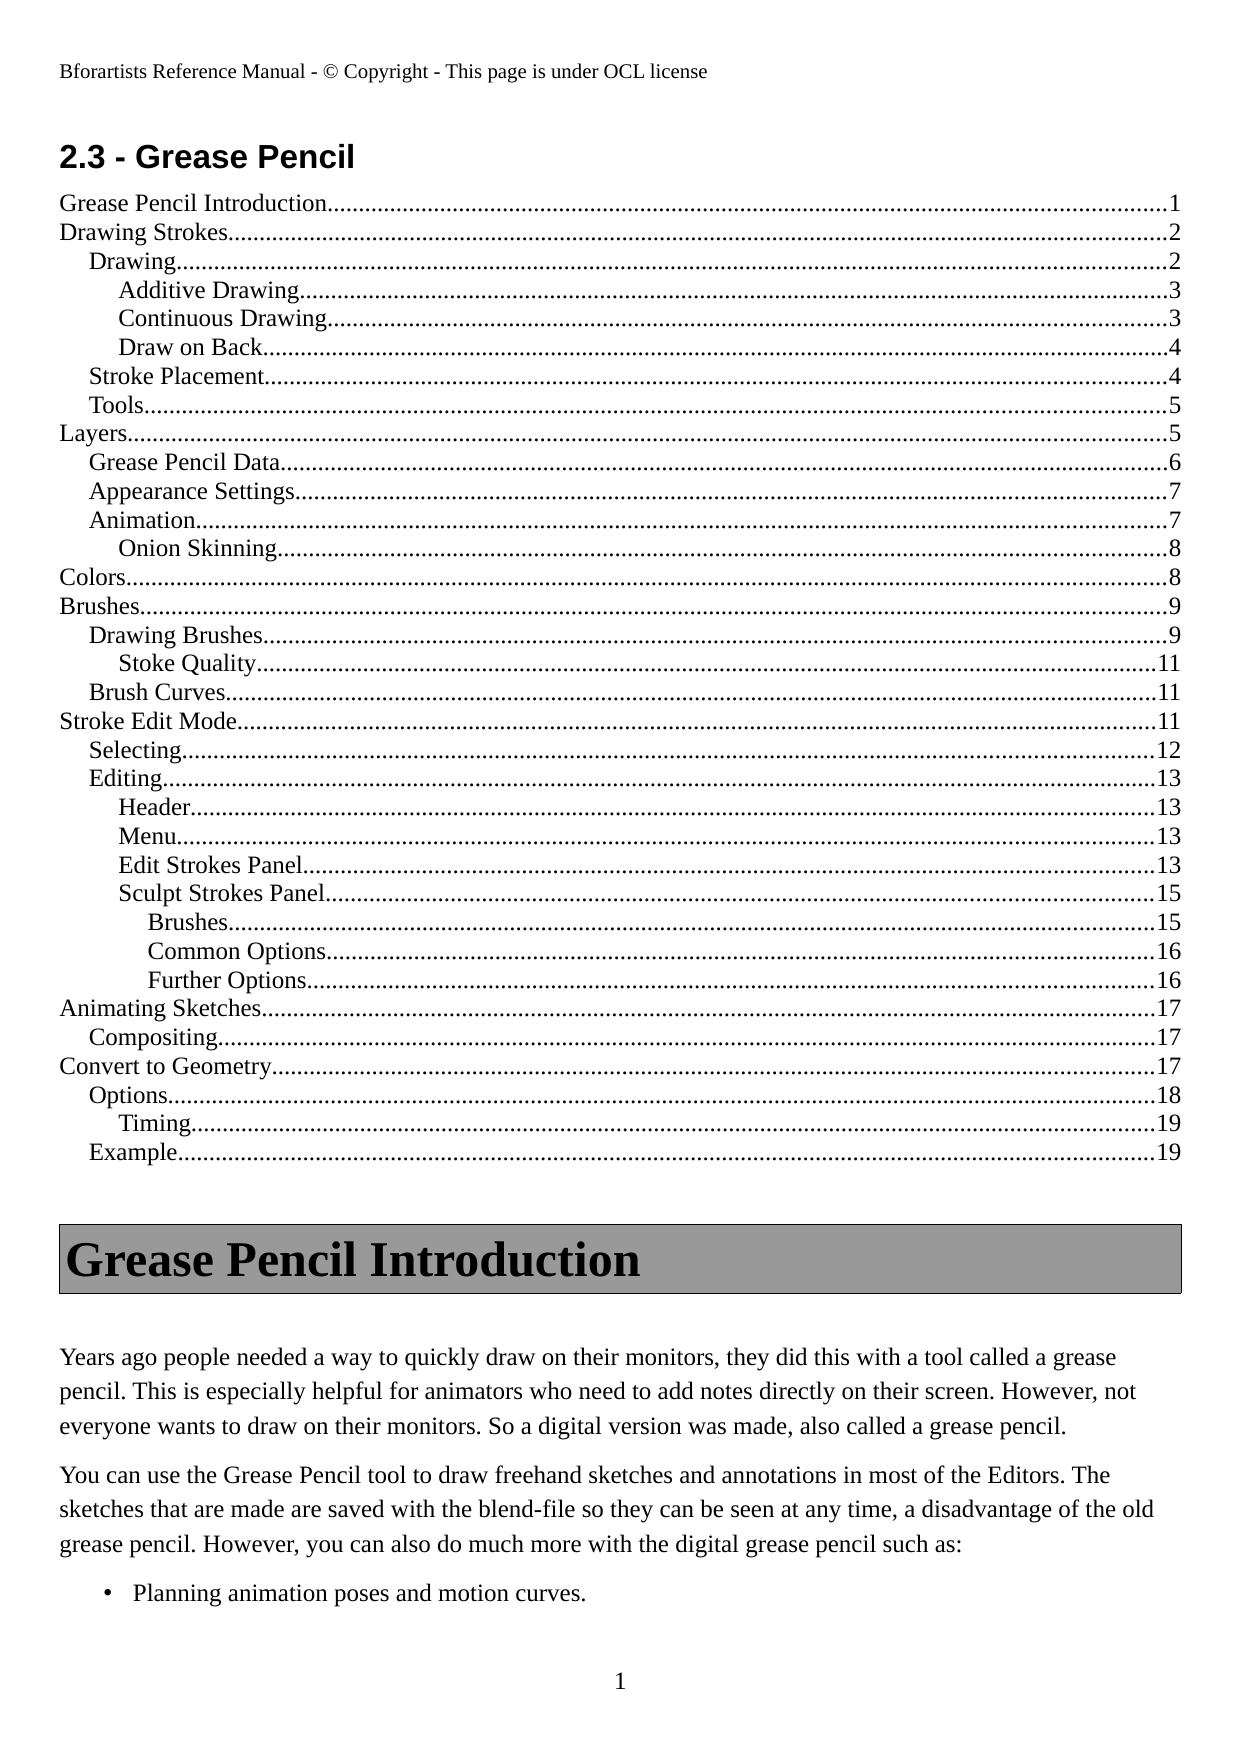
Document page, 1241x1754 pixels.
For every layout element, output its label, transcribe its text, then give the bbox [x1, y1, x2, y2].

text Draw on Back 4 [118, 332, 1181, 361]
text Header 13 [118, 792, 1181, 821]
text Additive Drawing 3 [118, 275, 1181, 303]
text Animating Sketches 17 [59, 993, 1181, 1022]
list Planning animation poses and motion curves. [103, 1578, 1181, 1607]
text Drawing 2 [88, 246, 1181, 275]
text Animation 7 [88, 505, 1181, 533]
text Options 18 [88, 1080, 1181, 1108]
text Further Options 16 [147, 965, 1181, 993]
text Common Options 16 [147, 936, 1181, 965]
text Editing 13 [88, 763, 1181, 792]
table_header Grease Pencil Introduction [60, 1225, 1181, 1293]
text Grease Pencil Data 6 [88, 447, 1181, 476]
text Colors 8 [59, 562, 1181, 591]
text Edit Strokes Panel 13 [118, 850, 1181, 878]
text Brushes 15 [147, 907, 1181, 936]
text Menu 13 [118, 821, 1181, 850]
text Continuous Drawing 3 [118, 303, 1181, 332]
text Drawing Brushes 9 [88, 620, 1181, 648]
text Selecting 12 [88, 735, 1181, 763]
text Years ago people needed a way to quickly draw on their monitors, they did this with a tool called a grease pencil. This is especially helpful for animators who need to add notes directly on their screen. However, not everyone wants to draw on their monitors. So a digital version was made, also called a grease pencil. [59, 1342, 1181, 1439]
text Stoke Quality 11 [118, 648, 1181, 677]
text Sculpt Strokes Panel 15 [118, 878, 1181, 907]
text Stroke Edit Mode 11 [59, 706, 1181, 735]
text Onion Skinning 8 [118, 533, 1181, 562]
text Example 19 [88, 1137, 1181, 1166]
text Tools 5 [88, 390, 1181, 418]
text Brush Curves 11 [88, 677, 1181, 706]
text Drawing Strokes 2 [59, 217, 1181, 246]
text Timing 19 [118, 1108, 1181, 1137]
subtitle 2.3 - Grease Pencil [59, 138, 1181, 176]
text Layers 5 [59, 418, 1181, 447]
text Compositing 17 [88, 1022, 1181, 1051]
text Brushes 9 [59, 591, 1181, 620]
text Grease Pencil Introduction 1 [59, 188, 1181, 217]
text Appearance Settings 7 [88, 476, 1181, 505]
text Convert to Geometry 17 [59, 1051, 1181, 1080]
text Stroke Placement 4 [88, 361, 1181, 390]
text You can use the Grease Pencil tool to draw freehand sketches and annotations in most of the Editors. The sketches that are made are saved with the blend-file so they can be seen at any time, a disadvantage of the old grease pencil. However, you can also do much more with the digital grease pencil such as: [59, 1460, 1181, 1557]
